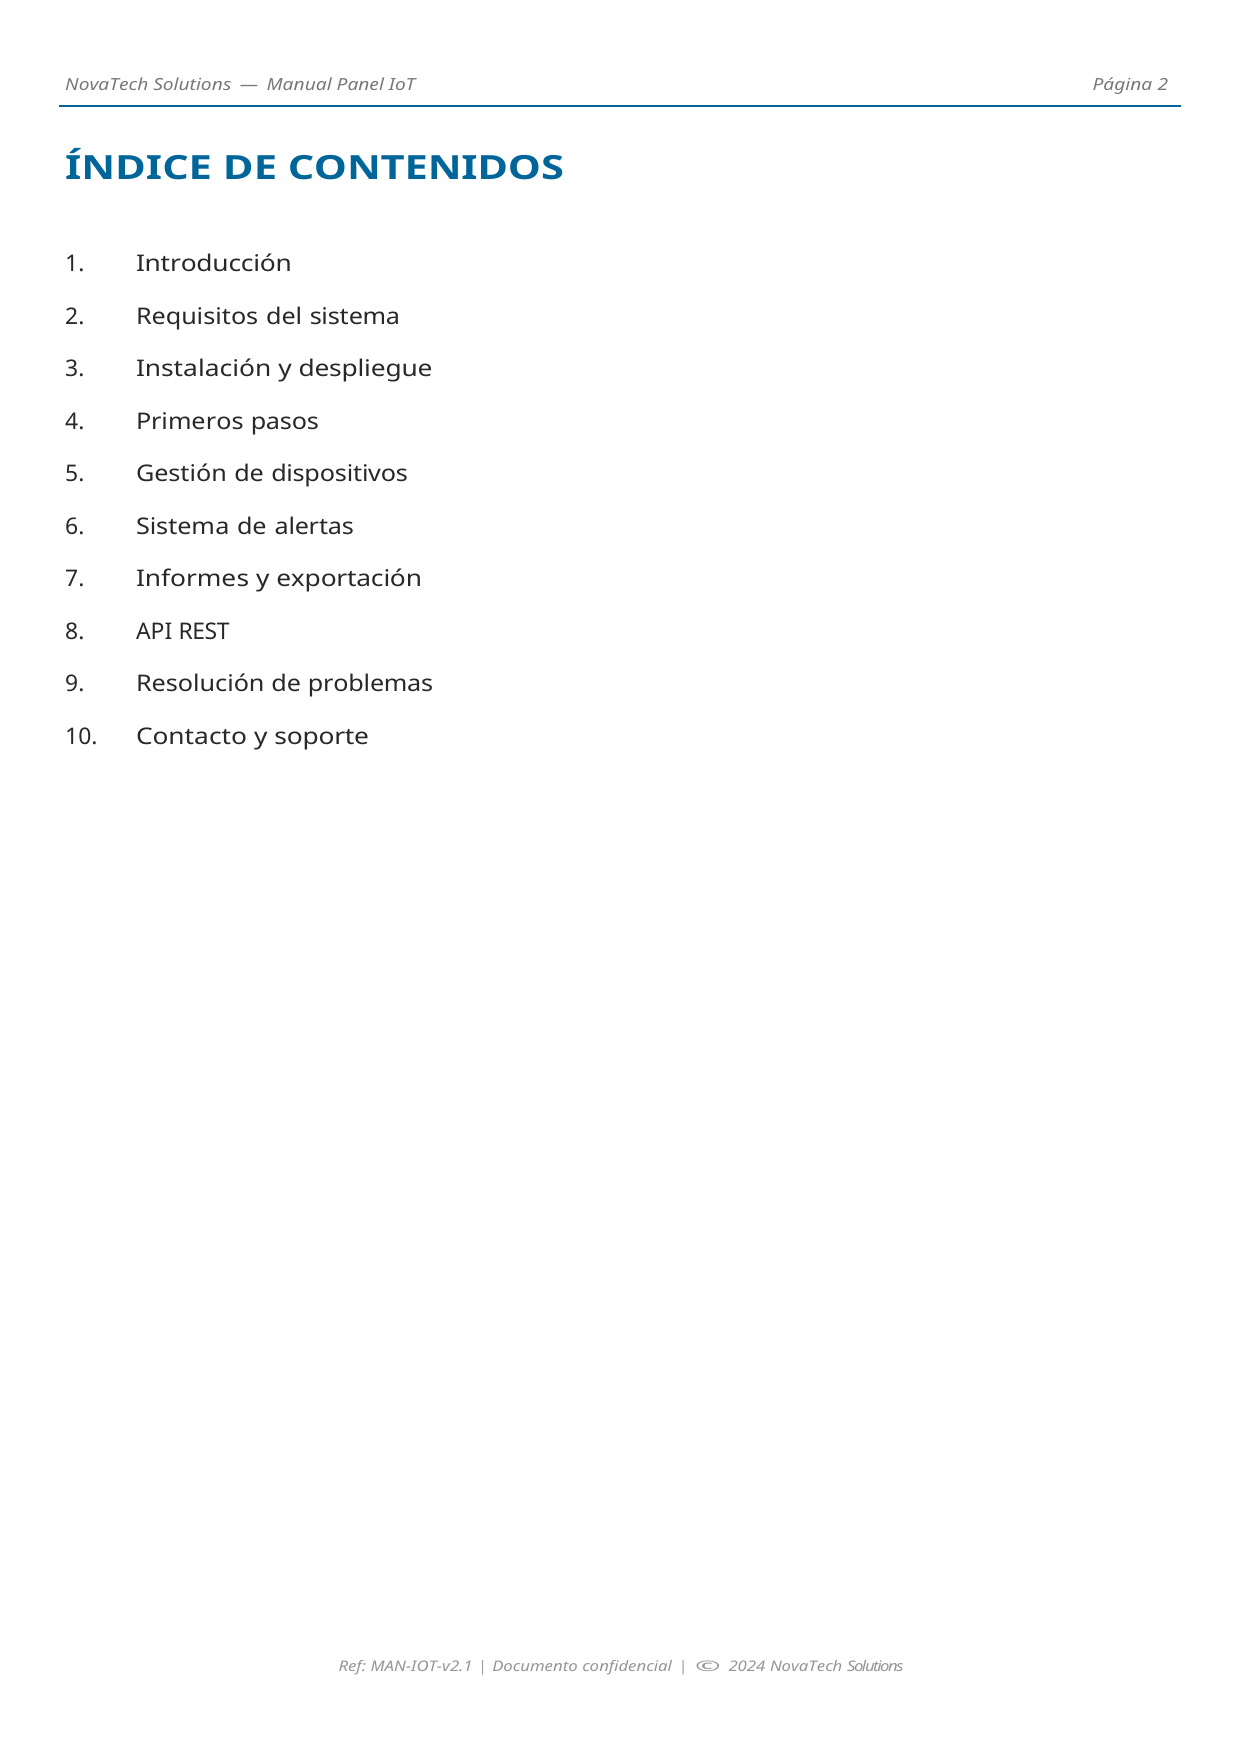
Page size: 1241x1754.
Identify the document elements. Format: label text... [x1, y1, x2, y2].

list Sistema de alertas [65, 510, 1181, 541]
list Introducción [65, 247, 1181, 278]
text ÍNDICE DE CONTENIDOS [65, 144, 1181, 189]
list Requisitos del sistema [65, 299, 1181, 331]
list Resolución de problemas [65, 667, 1181, 699]
list Contacto y soporte [65, 720, 1181, 751]
list Instalación y despliegue [65, 352, 1181, 383]
list Primeros pasos [65, 405, 1181, 436]
list API REST [65, 615, 1181, 646]
list Informes y exportación [65, 562, 1181, 593]
list Gestión de dispositivos [65, 457, 1181, 488]
